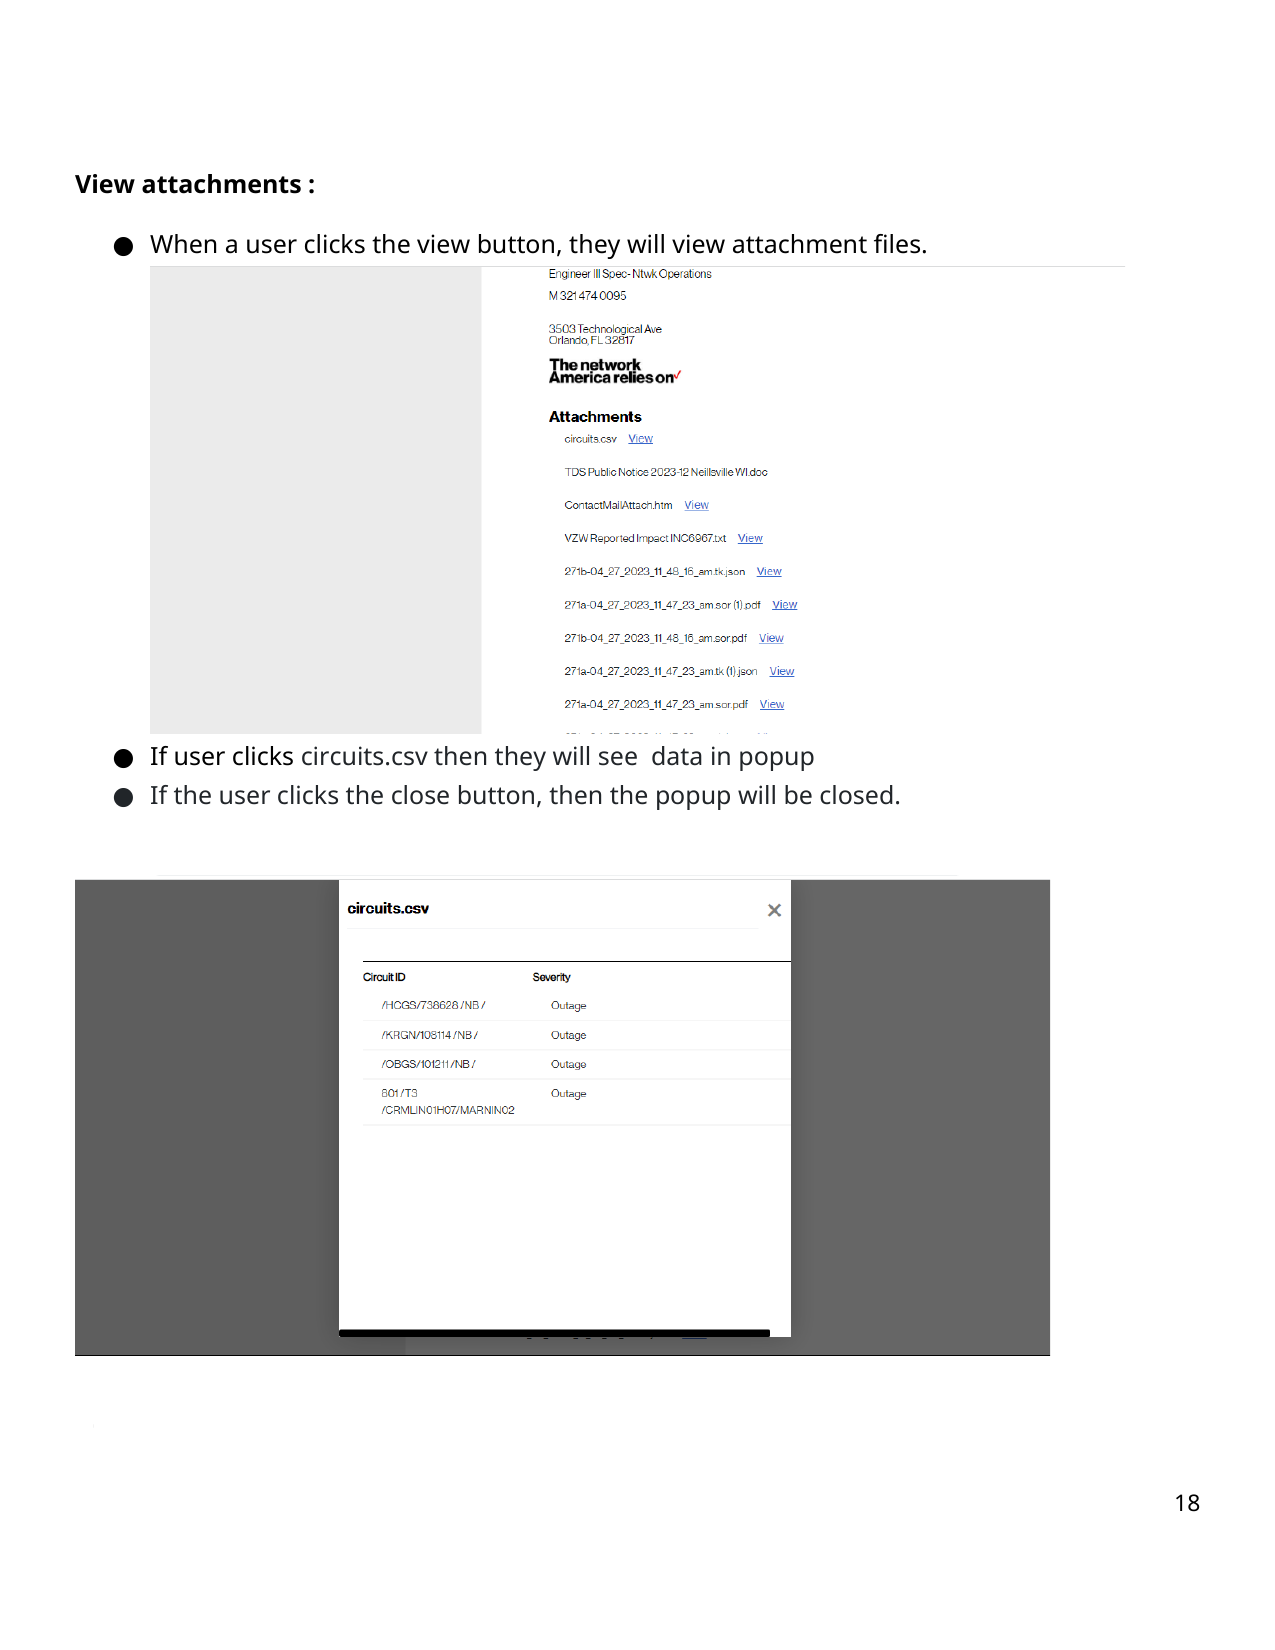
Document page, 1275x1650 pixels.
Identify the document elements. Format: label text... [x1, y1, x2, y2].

picture [150, 265, 1125, 734]
picture [75, 875, 1050, 1356]
text View attachments : [75, 166, 1200, 200]
list When a user clicks the view button, they will view attachment files. [112, 226, 1200, 734]
list If user clicks circuits.csv then they will see data in popup [112, 739, 1200, 773]
list If the user clicks the close button, then the popup will be closed. [112, 778, 1200, 812]
